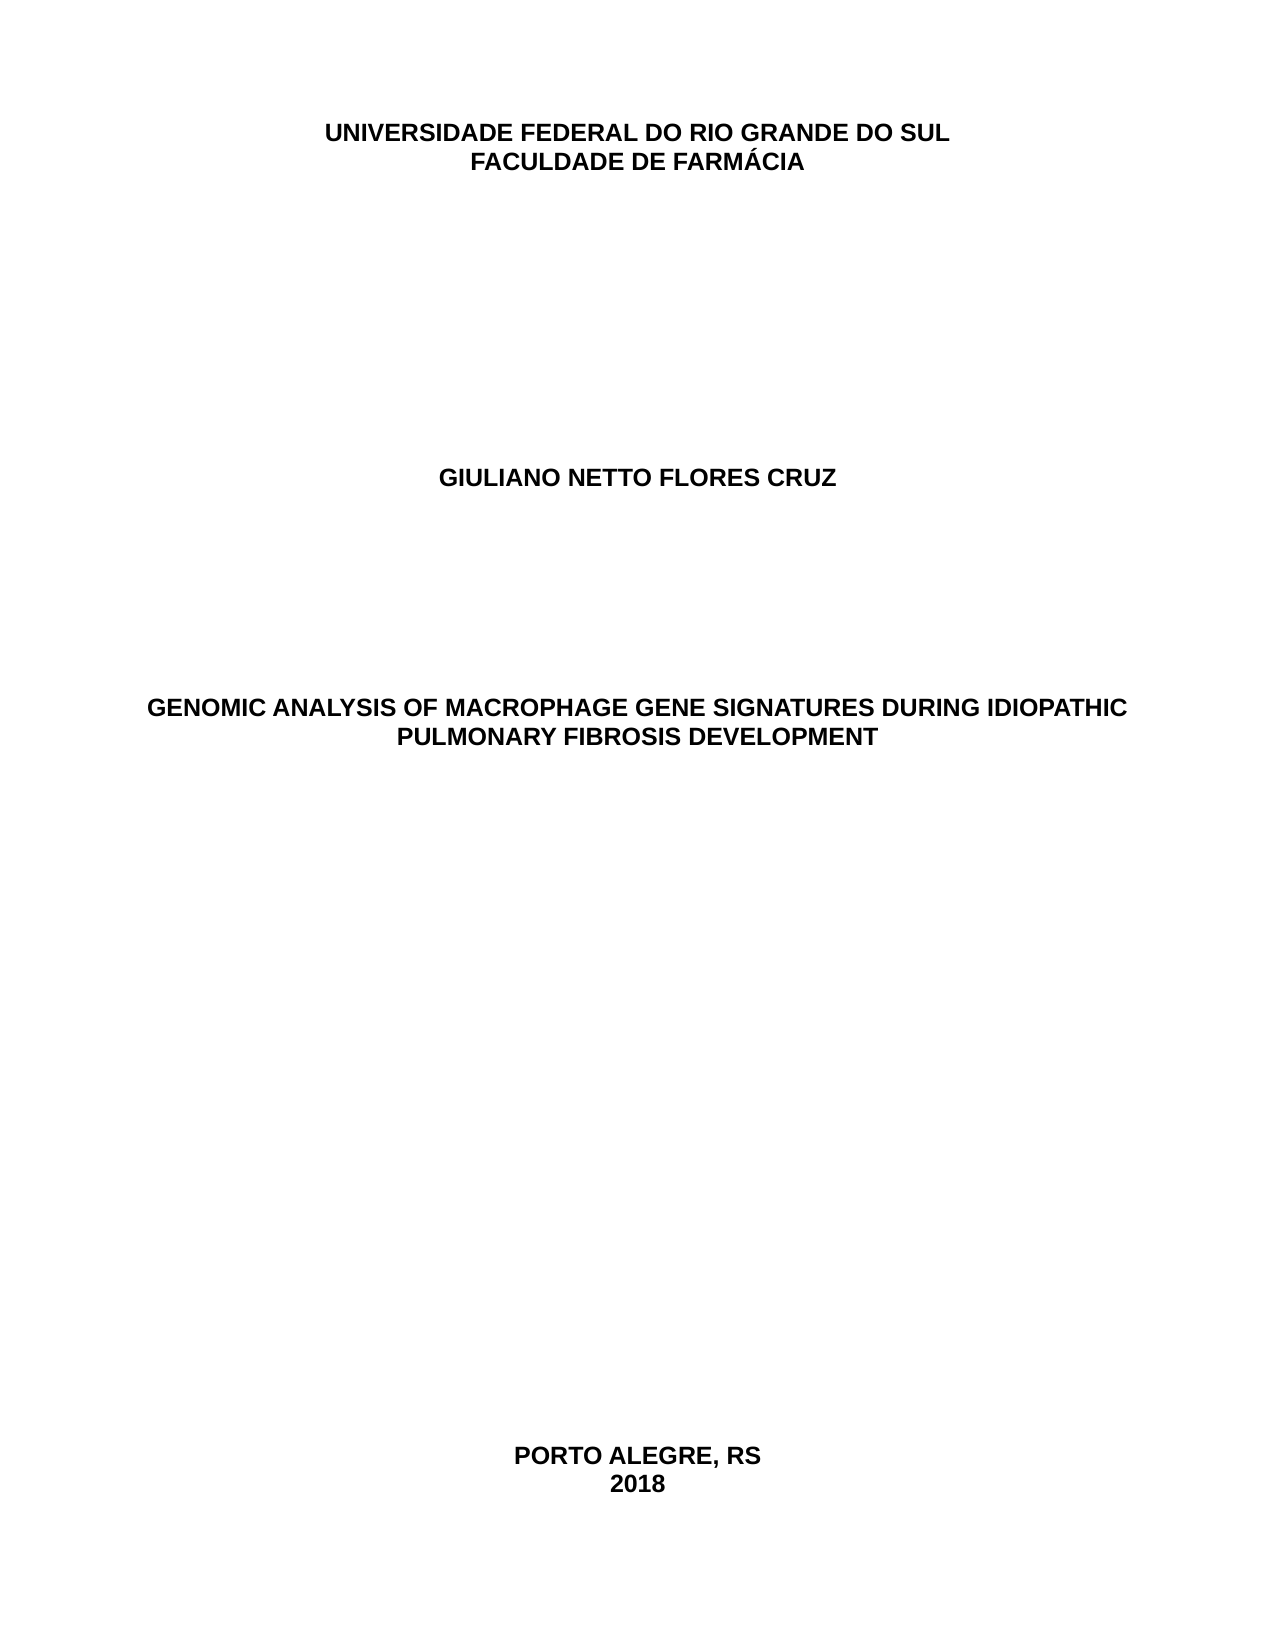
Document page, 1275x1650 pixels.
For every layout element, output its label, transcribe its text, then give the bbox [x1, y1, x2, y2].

text PORTO ALEGRE, RS [118, 1441, 1157, 1469]
text UNIVERSIDADE FEDERAL DO RIO GRANDE DO SUL [118, 118, 1157, 147]
text GENOMIC ANALYSIS OF MACROPHAGE GENE SIGNATURES DURING IDIOPATHIC PULMONARY FIBROSIS DEVELOPMENT [118, 693, 1157, 751]
text FACULDADE DE FARMÁCIA [118, 147, 1157, 176]
text GIULIANO NETTO FLORES CRUZ [118, 463, 1157, 492]
text 2018 [118, 1469, 1157, 1498]
